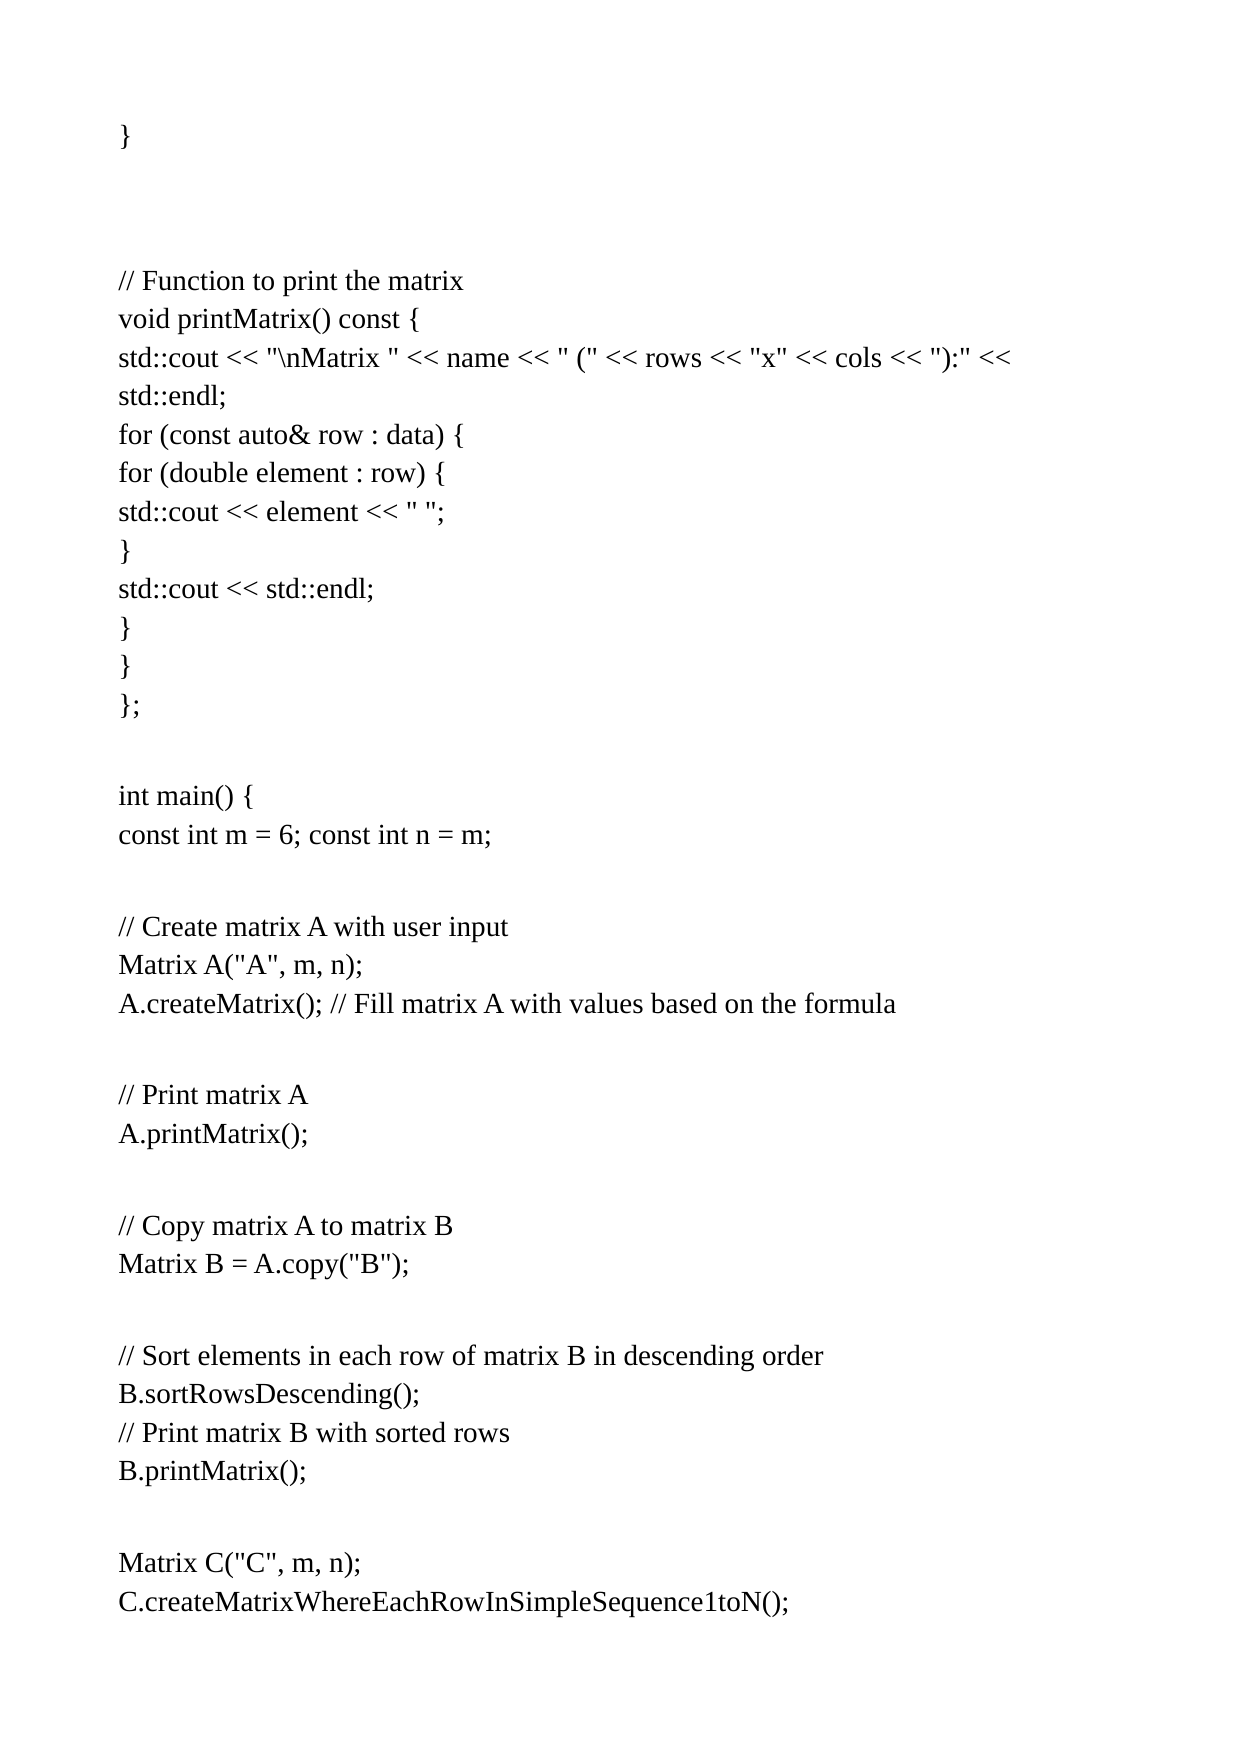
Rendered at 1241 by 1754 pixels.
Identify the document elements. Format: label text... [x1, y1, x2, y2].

text // Function to print the matrix [118, 263, 1122, 296]
text std::cout << std::endl; [118, 571, 1122, 605]
text // Sort elements in each row of matrix B in descending order [118, 1338, 1122, 1371]
text A.createMatrix(); // Fill matrix A with values based on the formula [118, 986, 1122, 1019]
text std::cout << "\nMatrix " << name << " (" << rows << "x" << cols << "):" << std::endl; [118, 340, 1122, 412]
text } [118, 648, 1122, 682]
text // Print matrix B with sorted rows [118, 1415, 1122, 1448]
text // Print matrix A [118, 1077, 1122, 1111]
text B.printMatrix(); [118, 1453, 1122, 1487]
text const int m = 6; const int n = m; [118, 817, 1122, 851]
text Matrix A("A", m, n); [118, 947, 1122, 981]
text } [118, 533, 1122, 566]
text C.createMatrixWhereEachRowInSimpleSequence1toN(); [118, 1584, 1122, 1617]
text }; [118, 687, 1122, 720]
text void printMatrix() const { [118, 301, 1122, 335]
text std::cout << element << " "; [118, 494, 1122, 528]
text // Copy matrix A to matrix B [118, 1208, 1122, 1241]
text A.printMatrix(); [118, 1116, 1122, 1149]
text Matrix B = A.copy("B"); [118, 1246, 1122, 1280]
text } [118, 610, 1122, 643]
text for (double element : row) { [118, 456, 1122, 489]
text for (const auto& row : data) { [118, 417, 1122, 451]
text Matrix C("C", m, n); [118, 1545, 1122, 1579]
text // Create matrix A with user input [118, 909, 1122, 942]
text int main() { [118, 778, 1122, 812]
text } [118, 118, 1122, 152]
text B.sortRowsDescending(); [118, 1376, 1122, 1410]
